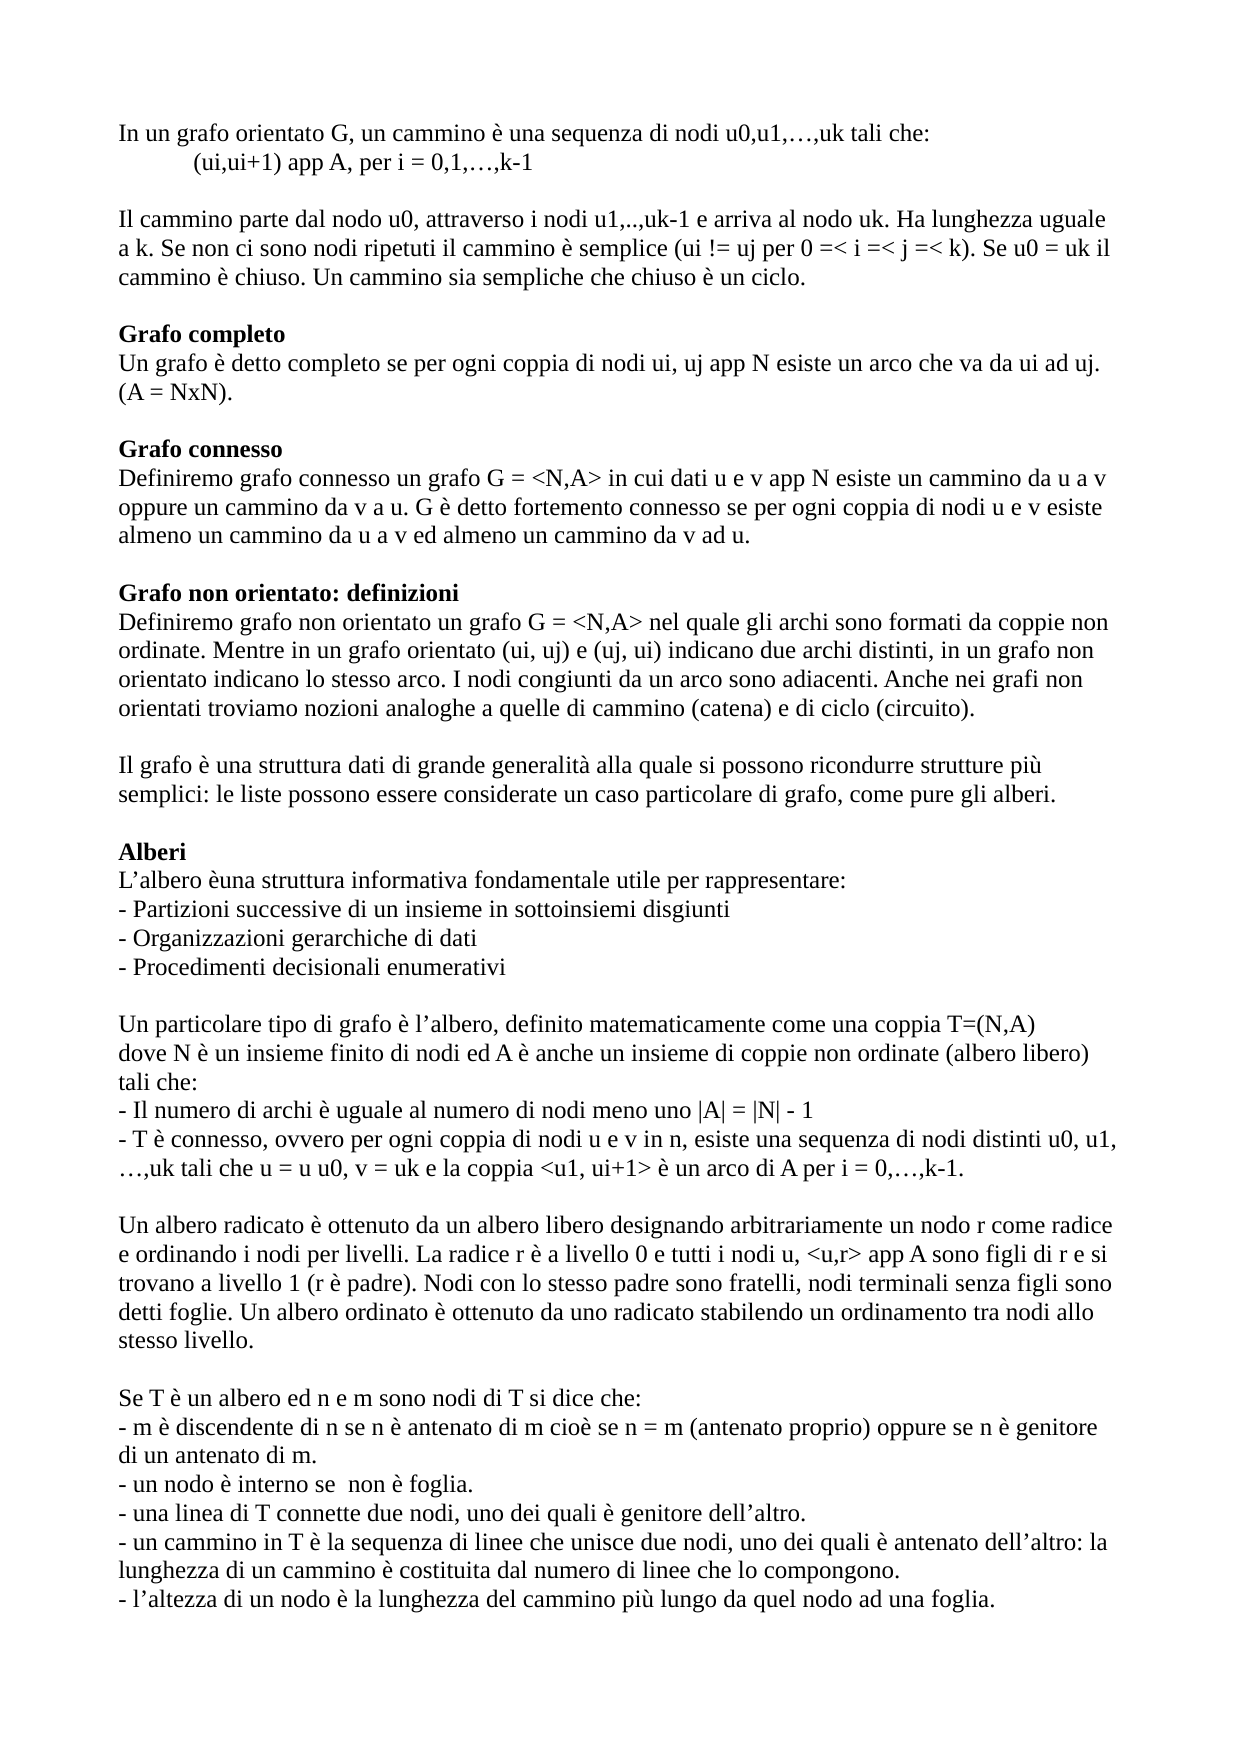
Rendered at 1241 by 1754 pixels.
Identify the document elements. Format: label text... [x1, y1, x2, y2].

text - m è discendente di n se n è antenato di m cioè se n = m (antenato proprio) oppure se n è genitore di un antenato di m. [118, 1412, 1122, 1469]
text In un grafo orientato G, un cammino è una sequenza di nodi u0,u1,…,uk tali che: [118, 118, 1122, 147]
text Se T è un albero ed n e m sono nodi di T si dice che: [118, 1383, 1122, 1412]
text Definiremo grafo connesso un grafo G = <N,A> in cui dati u e v app N esiste un cammino da u a v oppure un cammino da v a u. G è detto fortemento connesso se per ogni coppia di nodi u e v esiste almeno un cammino da u a v ed almeno un cammino da v ad u. [118, 463, 1122, 549]
text L’albero èuna struttura informativa fondamentale utile per rappresentare: [118, 866, 1122, 894]
text Definiremo grafo non orientato un grafo G = <N,A> nel quale gli archi sono formati da coppie non ordinate. Mentre in un grafo orientato (ui, uj) e (uj, ui) indicano due archi distinti, in un grafo non orientato indicano lo stesso arco. I nodi congiunti da un arco sono adiacenti. Anche nei grafi non orientati troviamo nozioni analoghe a quelle di cammino (catena) e di ciclo (circuito). [118, 607, 1122, 722]
text Il cammino parte dal nodo u0, attraverso i nodi u1,..,uk-1 e arriva al nodo uk. Ha lunghezza uguale a k. Se non ci sono nodi ripetuti il cammino è semplice (ui != uj per 0 =< i =< j =< k). Se u0 = uk il cammino è chiuso. Un cammino sia sempliche che chiuso è un ciclo. [118, 204, 1122, 291]
text - Organizzazioni gerarchiche di dati [118, 923, 1122, 952]
text Alberi [118, 837, 1122, 866]
text Un particolare tipo di grafo è l’albero, definito matematicamente come una coppia T=(N,A) [118, 1009, 1122, 1038]
text - un nodo è interno se non è foglia. [118, 1469, 1122, 1498]
text - Partizioni successive di un insieme in sottoinsiemi disgiunti [118, 894, 1122, 923]
text - una linea di T connette due nodi, uno dei quali è genitore dell’altro. [118, 1498, 1122, 1527]
text Un albero radicato è ottenuto da un albero libero designando arbitrariamente un nodo r come radice e ordinando i nodi per livelli. La radice r è a livello 0 e tutti i nodi u, <u,r> app A sono figli di r e si trovano a livello 1 (r è padre). Nodi con lo stesso padre sono fratelli, nodi terminali senza figli sono detti foglie. Un albero ordinato è ottenuto da uno radicato stabilendo un ordinamento tra nodi allo stesso livello. [118, 1211, 1122, 1354]
text - Procedimenti decisionali enumerativi [118, 952, 1122, 981]
text Grafo non orientato: definizioni [118, 578, 1122, 607]
text - un cammino in T è la sequenza di linee che unisce due nodi, uno dei quali è antenato dell’altro: la lunghezza di un cammino è costituita dal numero di linee che lo compongono. [118, 1527, 1122, 1584]
text dove N è un insieme finito di nodi ed A è anche un insieme di coppie non ordinate (albero libero) tali che: [118, 1038, 1122, 1096]
text - l’altezza di un nodo è la lunghezza del cammino più lungo da quel nodo ad una foglia. [118, 1584, 1122, 1613]
text Il grafo è una struttura dati di grande generalità alla quale si possono ricondurre strutture più semplici: le liste possono essere considerate un caso particolare di grafo, come pure gli alberi. [118, 751, 1122, 808]
text (ui,ui+1) app A, per i = 0,1,…,k-1 [118, 147, 1122, 176]
text - T è connesso, ovvero per ogni coppia di nodi u e v in n, esiste una sequenza di nodi distinti u0, u1,…,uk tali che u = u u0, v = uk e la coppia <u1, ui+1> è un arco di A per i = 0,…,k-1. [118, 1124, 1122, 1182]
text Grafo connesso [118, 434, 1122, 463]
text - Il numero di archi è uguale al numero di nodi meno uno |A| = |N| - 1 [118, 1096, 1122, 1124]
text Grafo completo [118, 319, 1122, 348]
text Un grafo è detto completo se per ogni coppia di nodi ui, uj app N esiste un arco che va da ui ad uj. (A = NxN). [118, 348, 1122, 406]
